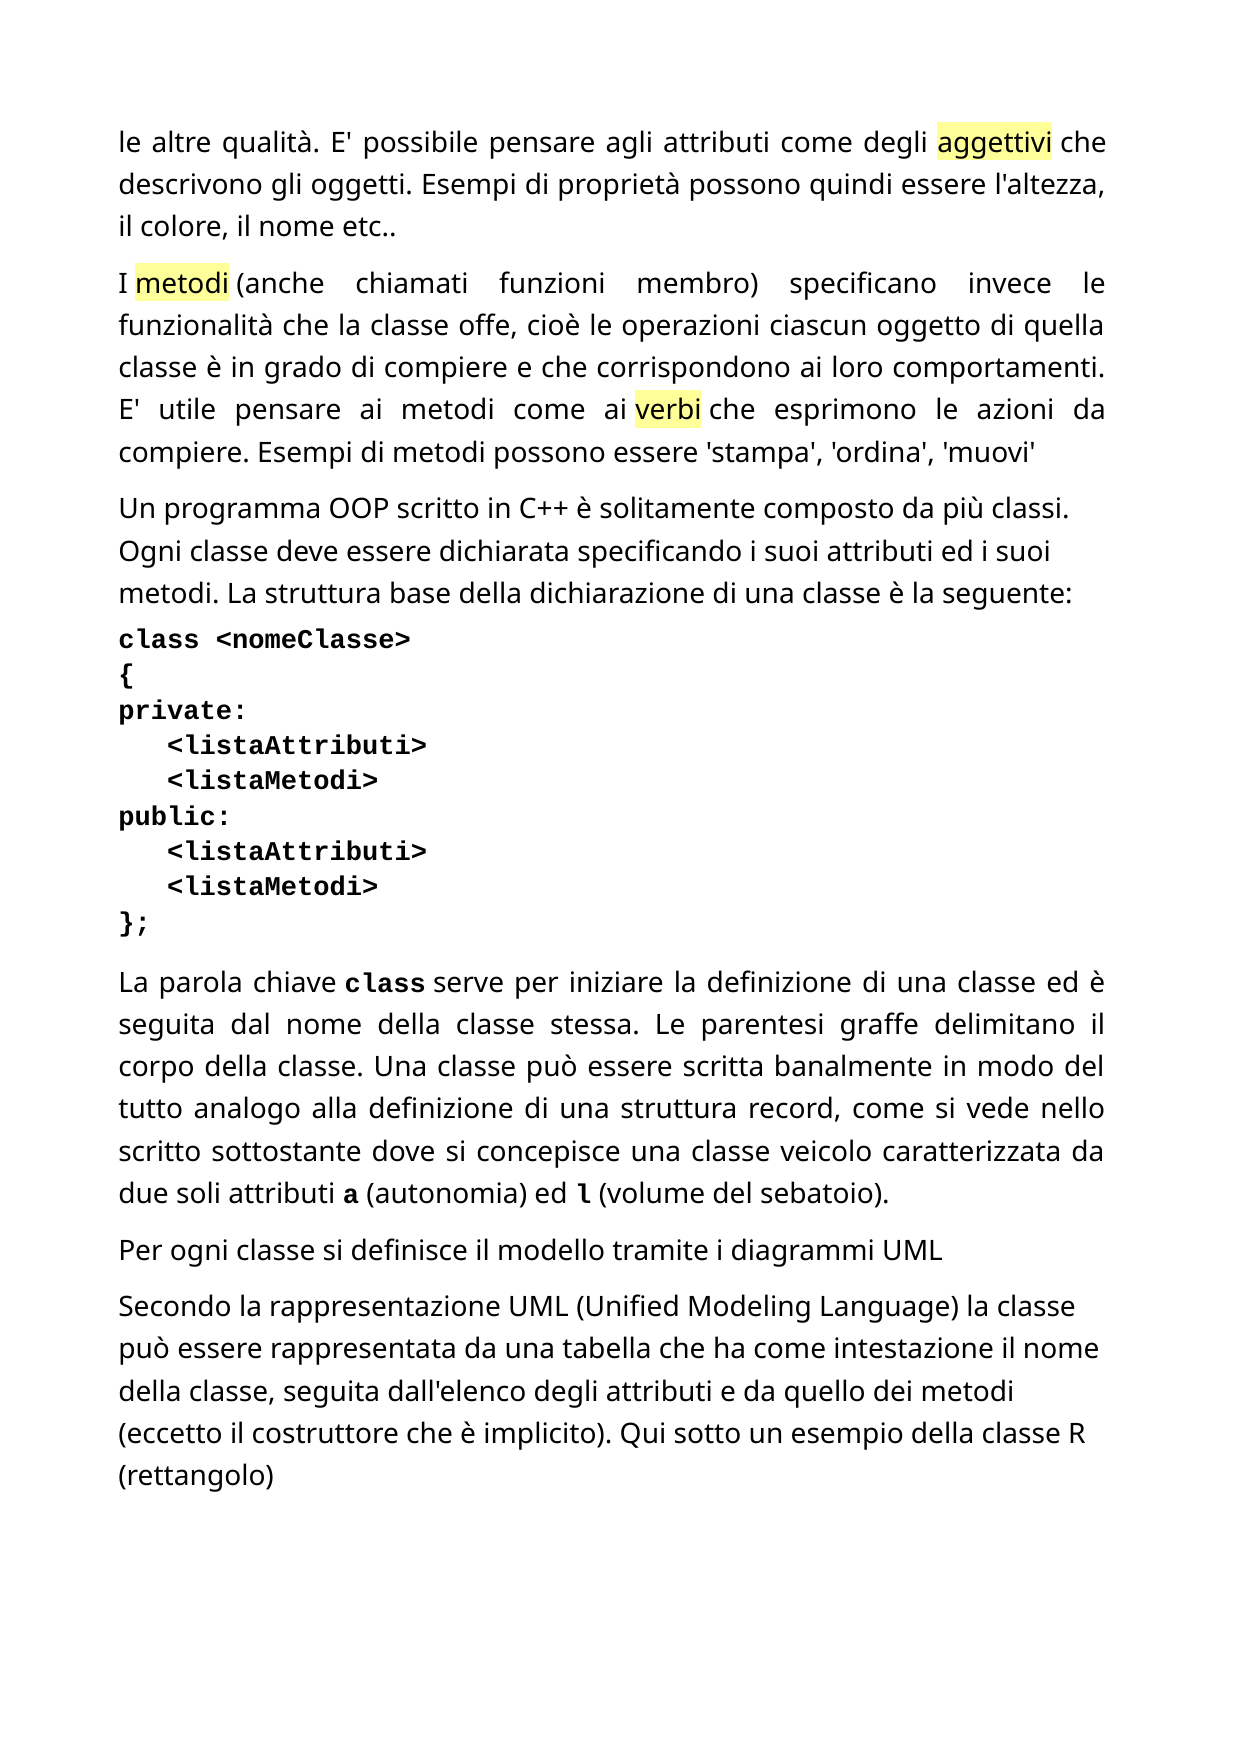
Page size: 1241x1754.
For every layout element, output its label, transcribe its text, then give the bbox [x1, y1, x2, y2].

text Un programma OOP scritto in C++ è solitamente composto da più classi. Ogni classe deve essere dichiarata specificando i suoi attributi ed i suoi metodi. La struttura base della dichiarazione di una classe è la seguente: [118, 485, 1106, 611]
text I metodi (anche chiamati funzioni membro) specificano invece le funzionalità che la classe offe, cioè le operazioni ciascun oggetto di quella classe è in grado di compiere e che corrispondono ai loro comportamenti. E' utile pensare ai metodi come ai verbi che esprimono le azioni da compiere. Esempi di metodi possono essere 'stampa', 'ordina', 'muovi' [118, 259, 1106, 470]
text class <nomeClasse> { private: <listaAttributi> <listaMetodi> public: <listaAttributi> <listaMetodi> }; [118, 626, 1106, 939]
text Secondo la rappresentazione UML (Unified Modeling Language) la classe può essere rappresentata da una tabella che ha come intestazione il nome della classe, seguita dall'elenco degli attributi e da quello dei metodi (eccetto il costruttore che è implicito). Qui sotto un esempio della classe R (rettangolo) [118, 1283, 1106, 1494]
text La parola chiave class serve per iniziare la definizione di una classe ed è seguita dal nome della classe stessa. Le parentesi graffe delimitano il corpo della classe. Una classe può essere scritta banalmente in modo del tutto analogo alla definizione di una struttura record, come si vede nello scritto sottostante dove si concepisce una classe veicolo caratterizzata da due soli attributi a (autonomia) ed l (volume del sebatoio). [118, 958, 1106, 1211]
text le altre qualità. E' possibile pensare agli attributi come degli aggettivi che descrivono gli oggetti. Esempi di proprietà possono quindi essere l'altezza, il colore, il nome etc.. [118, 118, 1106, 245]
text Per ogni classe si definisce il modello tramite i diagrammi UML [118, 1226, 1106, 1268]
